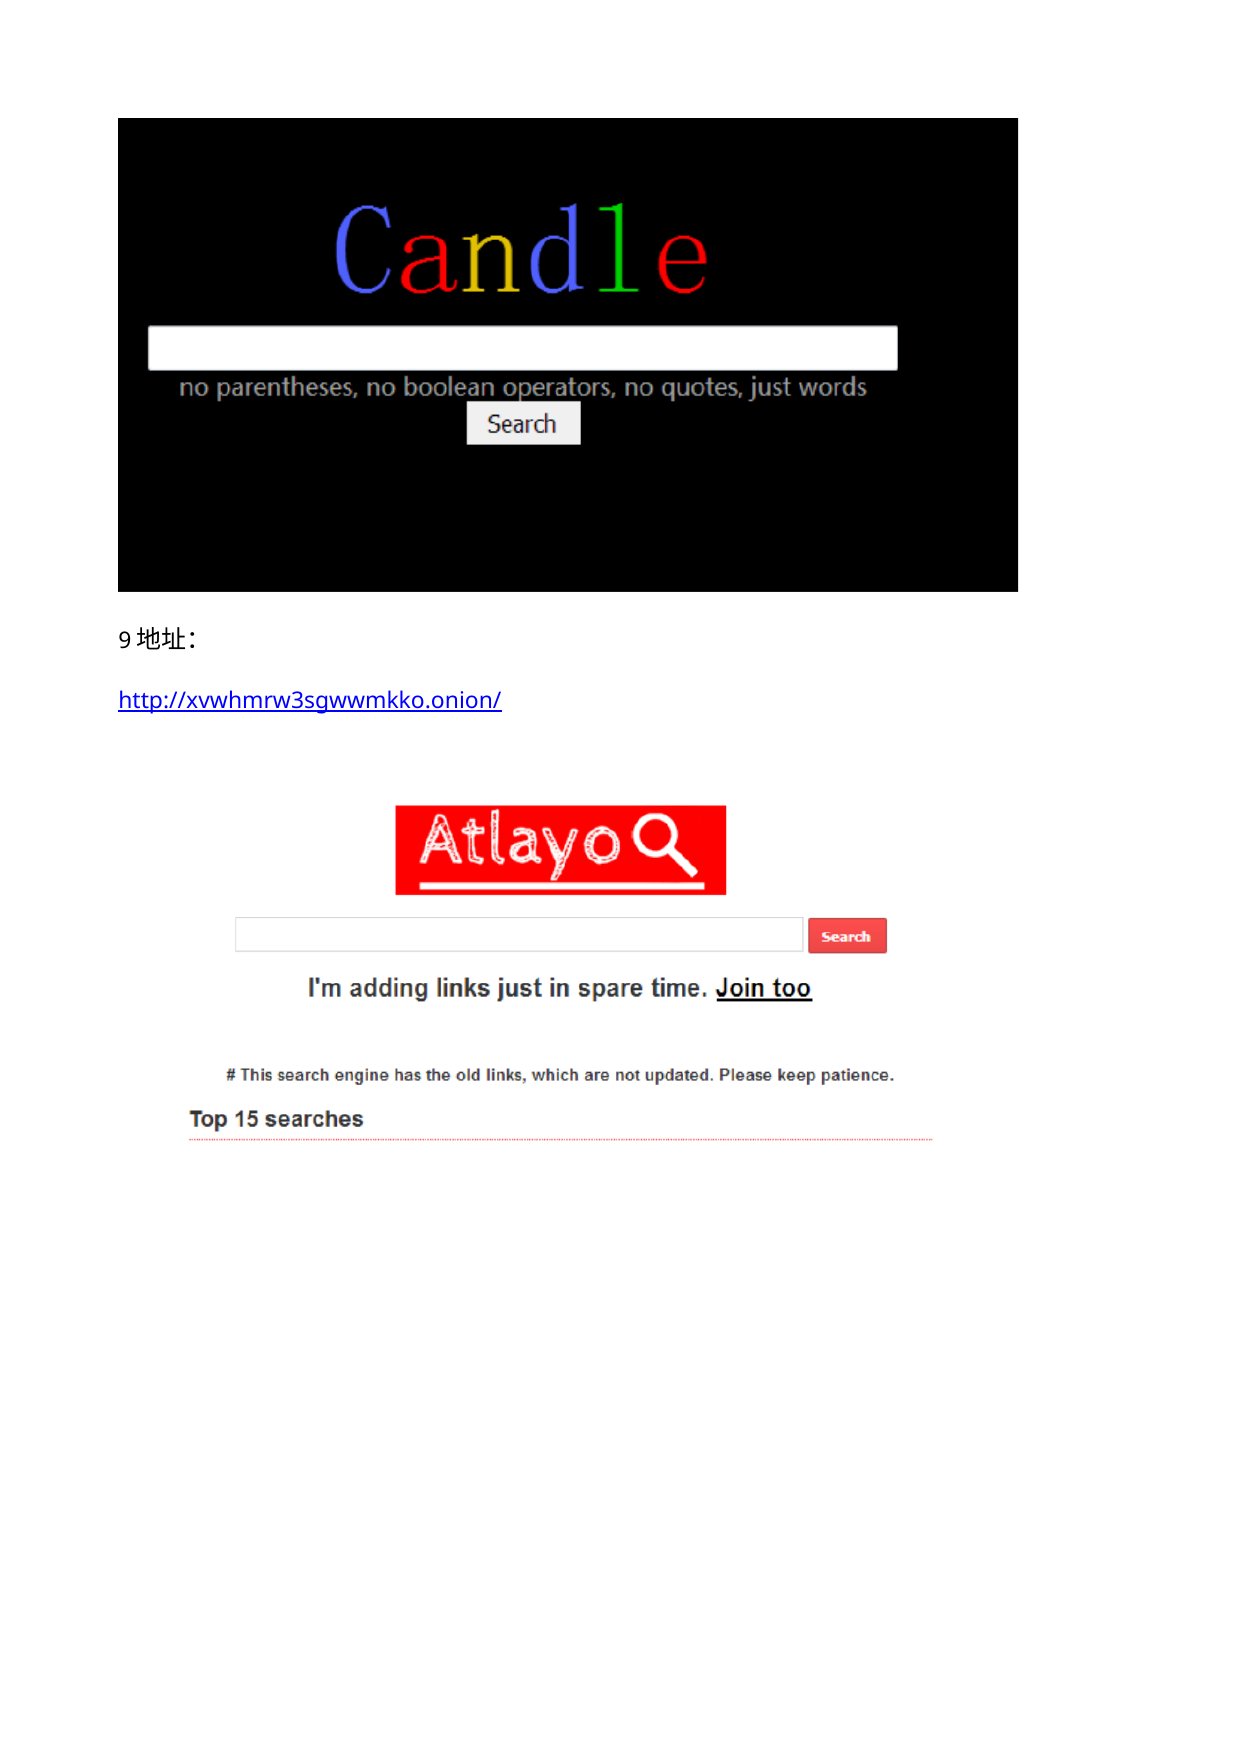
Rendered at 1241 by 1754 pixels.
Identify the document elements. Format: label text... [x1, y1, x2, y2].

text http://xvwhmrw3sgwwmkko.onion/ [118, 684, 1122, 715]
text 9地址： [118, 619, 1122, 656]
